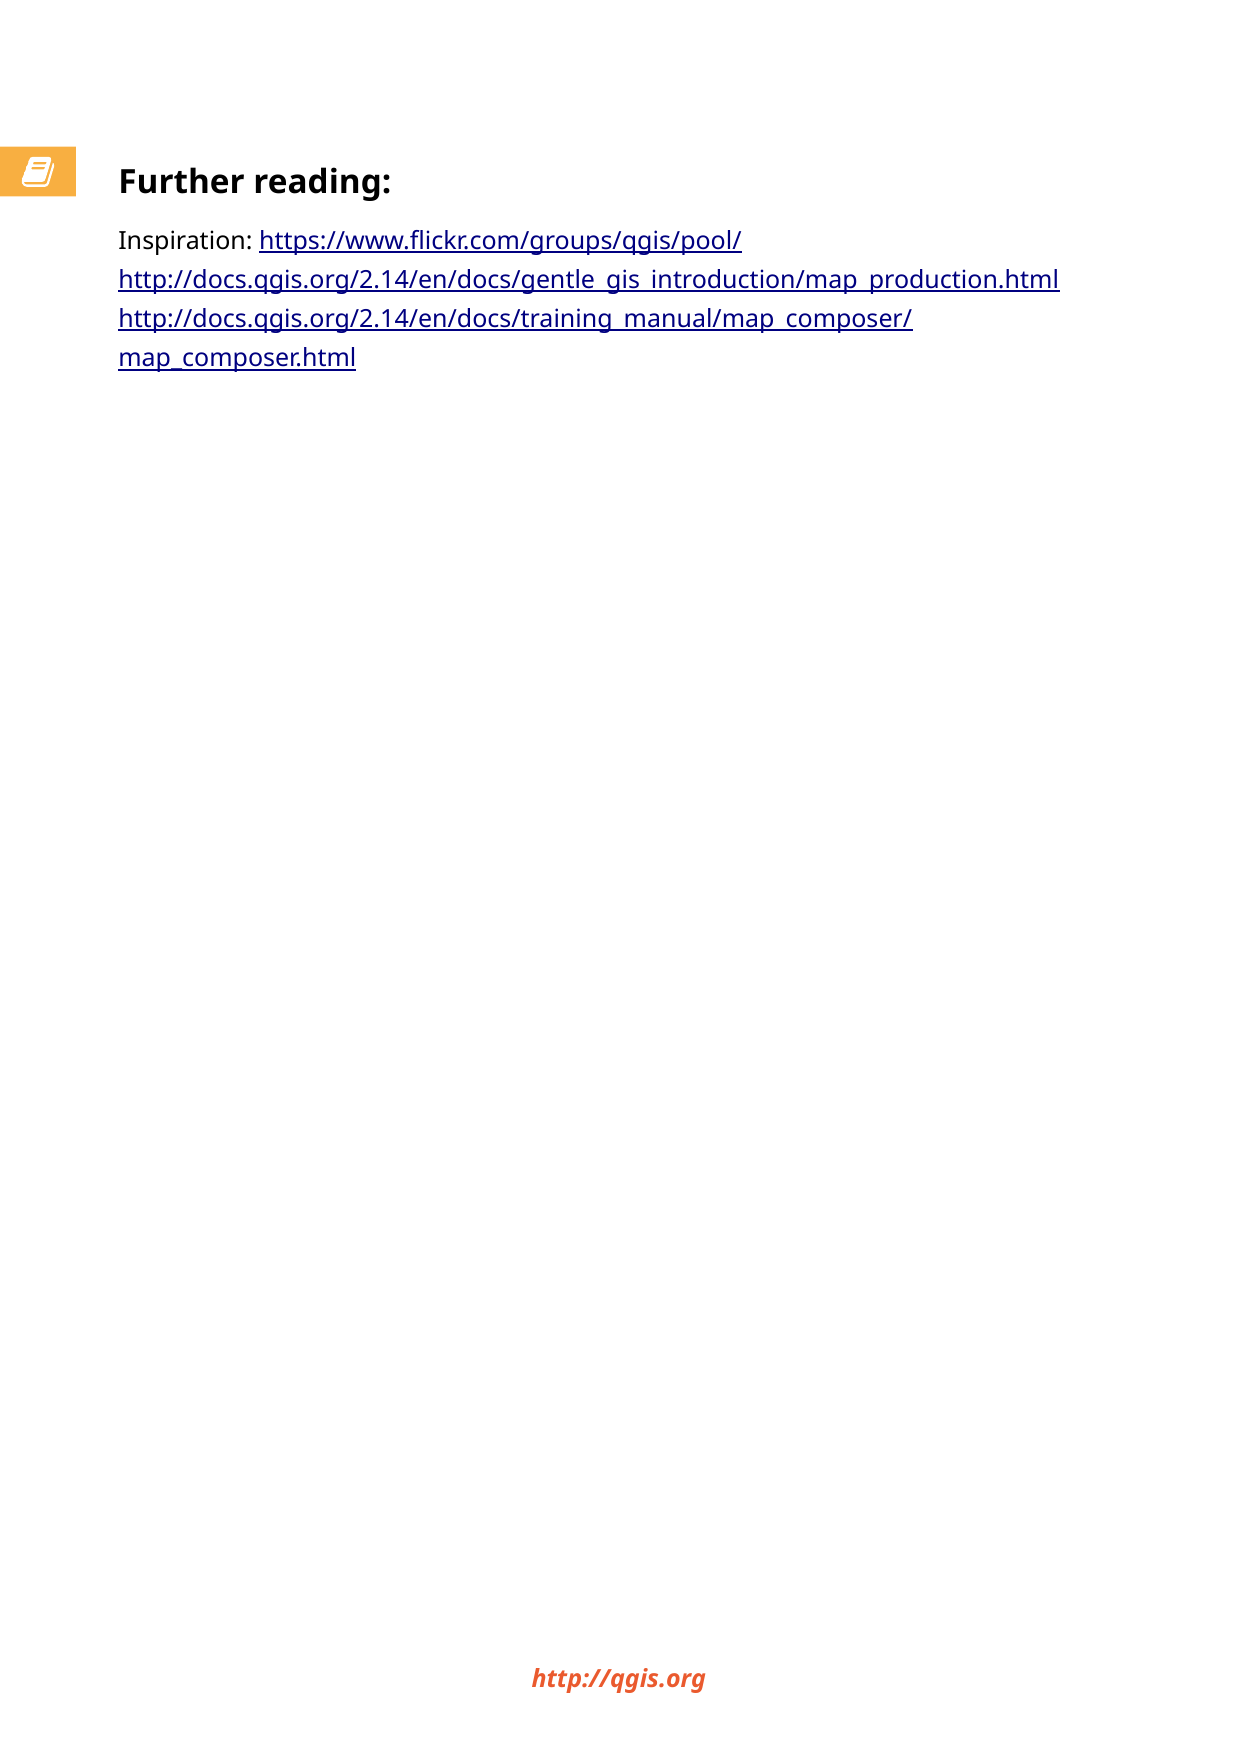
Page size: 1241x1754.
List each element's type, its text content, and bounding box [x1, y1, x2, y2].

text http://docs.qgis.org/2.14/en/docs/gentle_gis_introduction/map_production.html [118, 261, 1122, 296]
subtitle Further reading: [118, 158, 1122, 204]
text Inspiration: https://www.flickr.com/groups/qgis/pool/ [118, 222, 1122, 256]
text http://docs.qgis.org/2.14/en/docs/training_manual/map_composer/map_composer.html [118, 301, 1122, 374]
